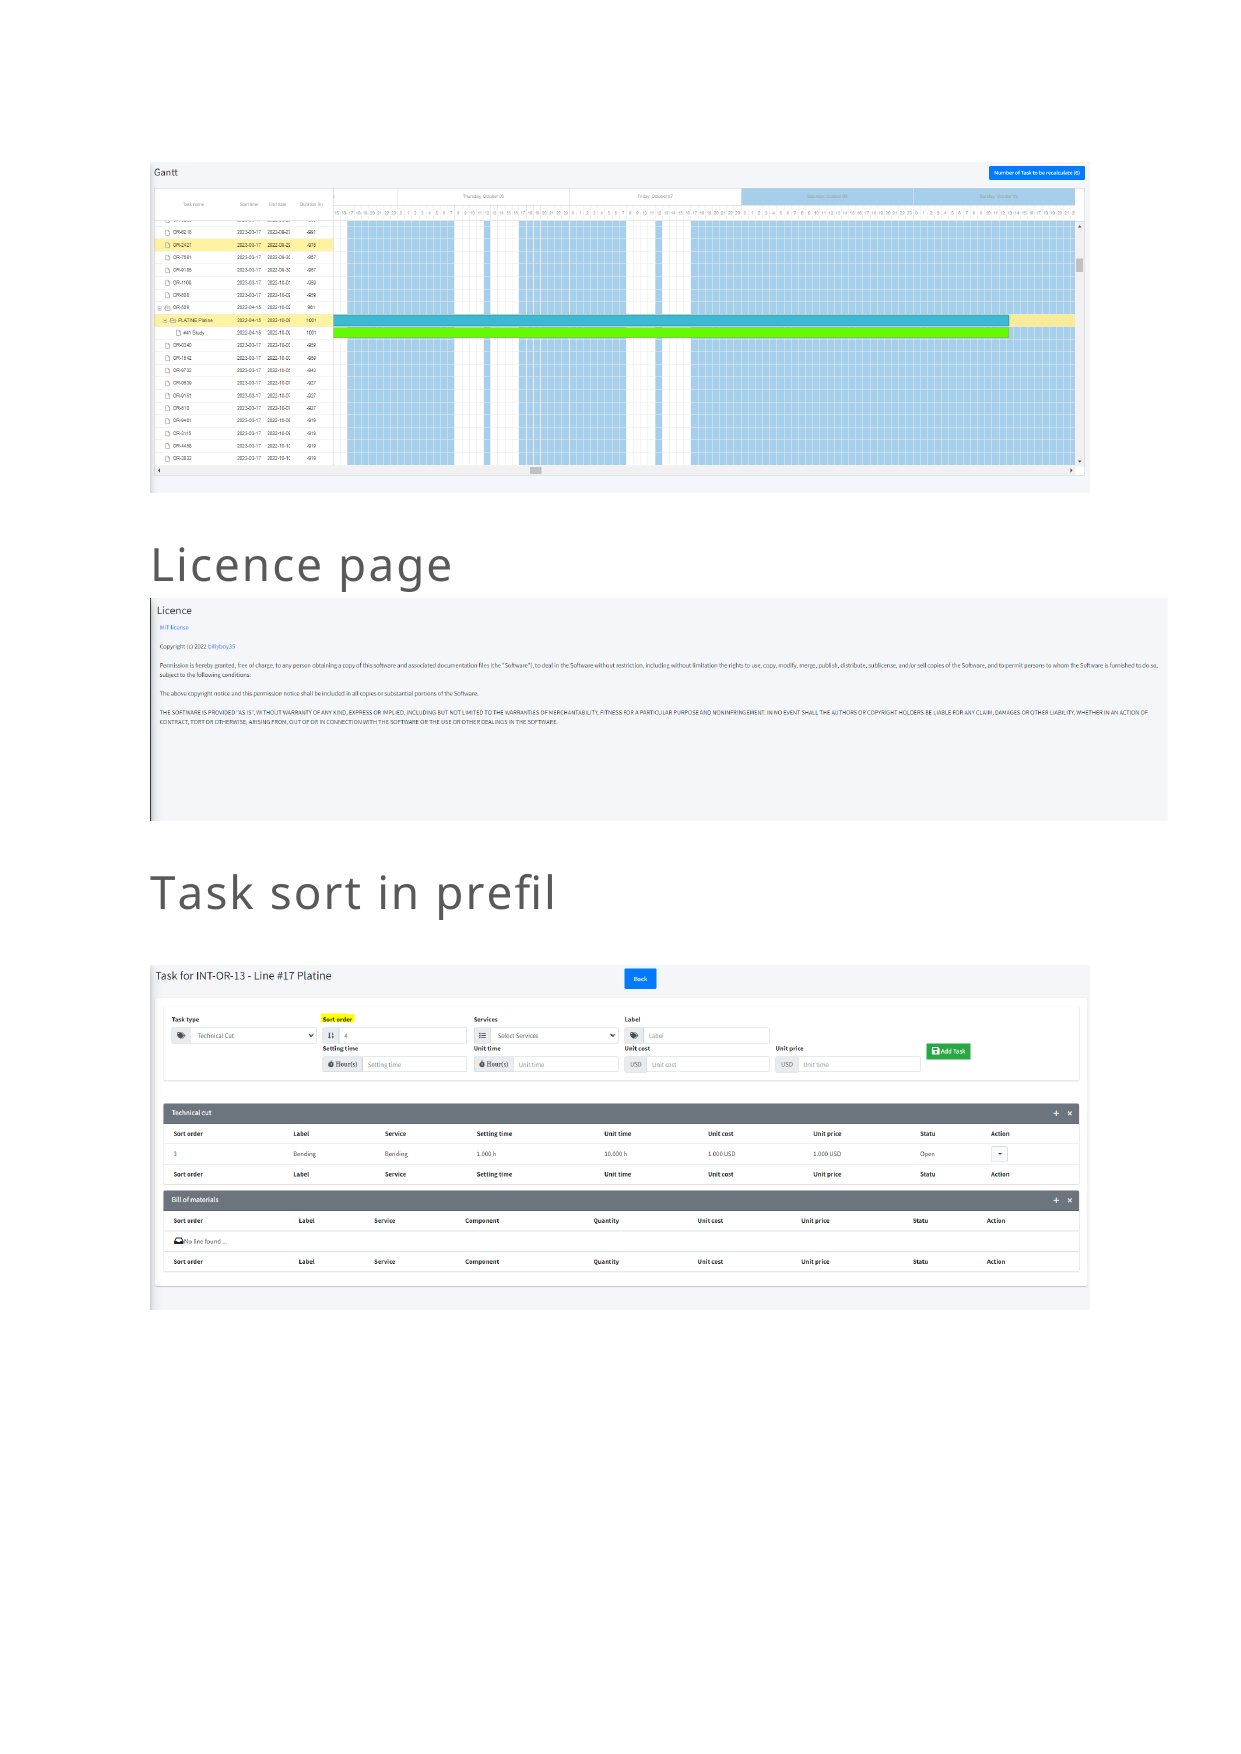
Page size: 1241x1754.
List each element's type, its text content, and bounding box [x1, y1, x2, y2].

subtitle Task sort in prefil [150, 860, 1090, 923]
subtitle Licence page [150, 532, 1090, 595]
